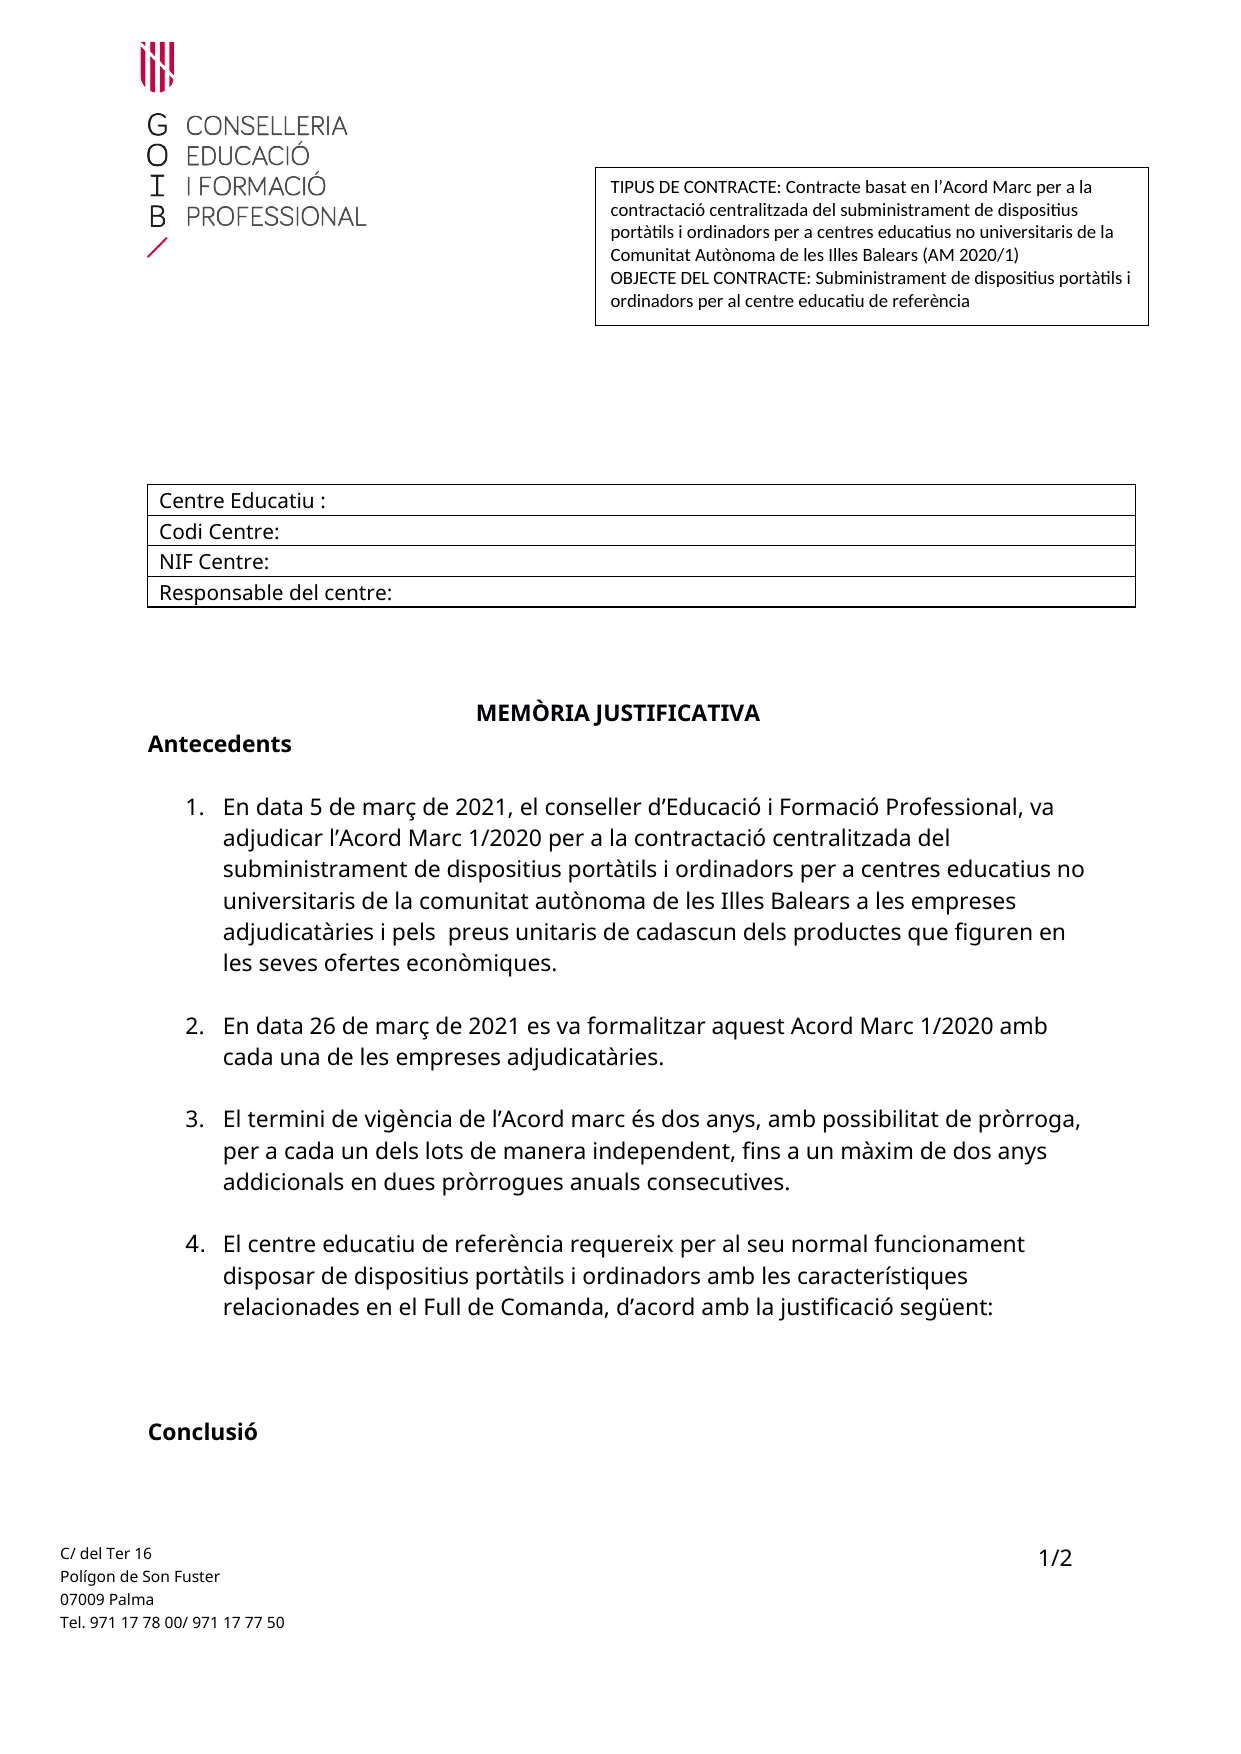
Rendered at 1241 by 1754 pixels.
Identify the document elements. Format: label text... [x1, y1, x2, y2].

text Conclusió [148, 1416, 1092, 1447]
text MEMÒRIA JUSTIFICATIVA [148, 697, 1088, 728]
list El termini de vigència de l’Acord marc és dos anys, amb possibilitat de pròrroga, per a cada un dels lots de manera independent, fins a un màxim de dos anys addicionals en dues pròrrogues anuals consecutives. [185, 1103, 1092, 1197]
list En data 5 de març de 2021, el conseller d’Educació i Formació Professional, va adjudicar l’Acord Marc 1/2020 per a la contractació centralitzada del subministrament de dispositius portàtils i ordinadors per a centres educatius no universitaris de la comunitat autònoma de les Illes Balears a les empreses adjudicatàries i pels preus unitaris de cadascun dels productes que figuren en les seves ofertes econòmiques. [185, 791, 1092, 978]
list El centre educatiu de referència requereix per al seu normal funcionament disposar de dispositius portàtils i ordinadors amb les característiques relacionades en el Full de Comanda, d’acord amb la justificació següent: [185, 1228, 1092, 1322]
picture [121, 25, 386, 274]
list En data 26 de març de 2021 es va formalitzar aquest Acord Marc 1/2020 amb cada una de les empreses adjudicatàries. [185, 1009, 1092, 1072]
table_cell NIF Centre: [148, 546, 1135, 576]
text Antecedents [148, 728, 1092, 759]
table_cell Responsable del centre: [148, 577, 1135, 606]
table_cell Codi Centre: [148, 516, 1135, 545]
table_header Centre Educatiu : [148, 485, 1135, 514]
